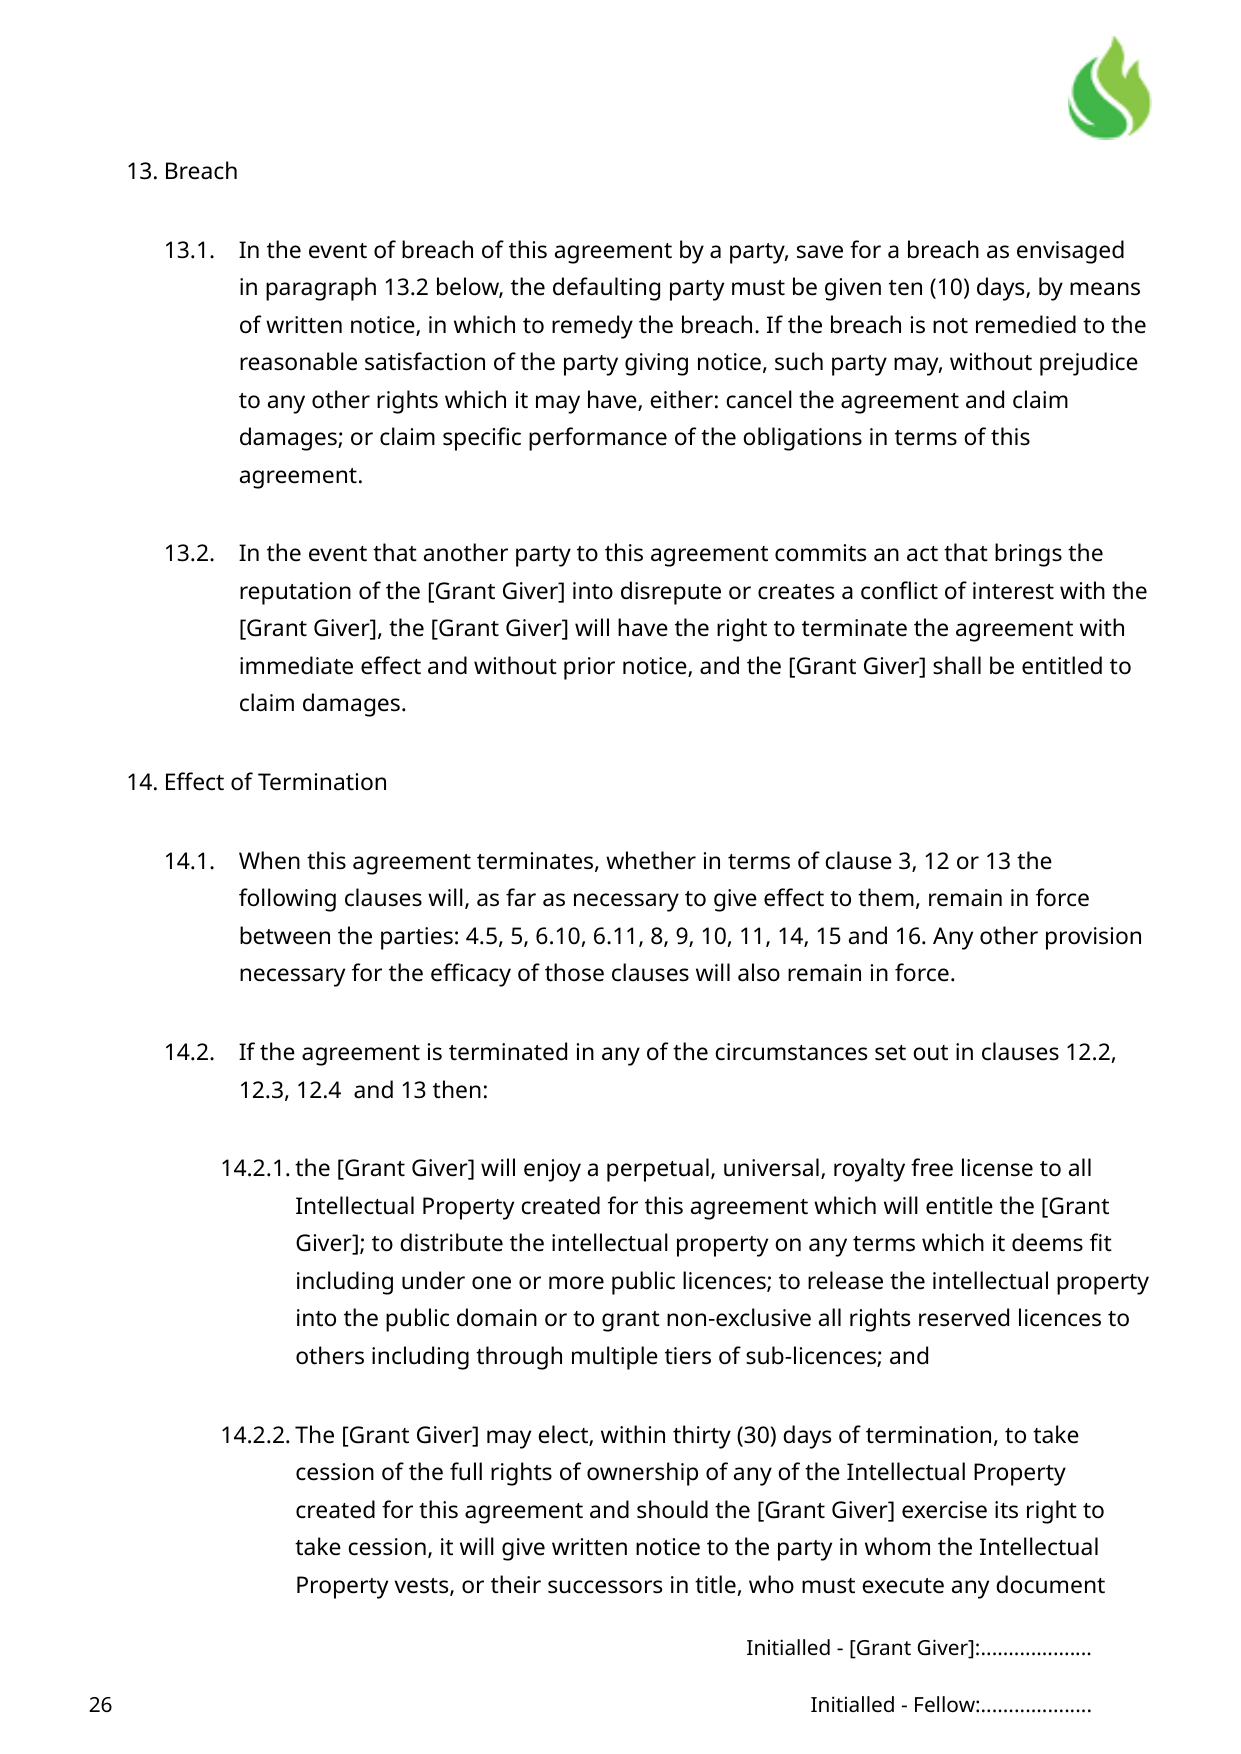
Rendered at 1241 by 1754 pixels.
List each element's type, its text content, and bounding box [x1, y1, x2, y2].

picture [1089, 35, 1152, 114]
subtitle When this agreement terminates, whether in terms of clause 3, 12 or 13 the following clauses will, as far as necessary to give effect to them, remain in force between the parties: 4.5, 5, 6.10, 6.11, 8, 9, 10, 11, 14, 15 and 16. Any other provision necessary for the efficacy of those clauses will also remain in force. [163, 845, 1152, 988]
subtitle The [Grant Giver] may elect, within thirty (30) days of termination, to take cession of the full rights of ownership of any of the Intellectual Property created for this agreement and should the [Grant Giver] exercise its right to take cession, it will give written notice to the party in whom the Intellectual Property vests, or their successors in title, who must execute any document [220, 1418, 1152, 1600]
subtitle In the event that another party to this agreement commits an act that brings the reputation of the [Grant Giver] into disrepute or creates a conflict of interest with the [Grant Giver], the [Grant Giver] will have the right to terminate the agreement with immediate effect and without prior notice, and the [Grant Giver] shall be entitled to claim damages. [163, 537, 1152, 718]
subtitle Effect of Termination [126, 766, 1152, 797]
subtitle Breach [126, 155, 1152, 186]
subtitle the [Grant Giver] will enjoy a perpetual, universal, royalty free license to all Intellectual Property created for this agreement which will entitle the [Grant Giver]; to distribute the intellectual property on any terms which it deems fit including under one or more public licences; to release the intellectual property into the public domain or to grant non-exclusive all rights reserved licences to others including through multiple tiers of sub-licences; and [220, 1152, 1152, 1371]
subtitle In the event of breach of this agreement by a party, save for a breach as envisaged in paragraph 13.2 below, the defaulting party must be given ten (10) days, by means of written notice, in which to remedy the breach. If the breach is not remedied to the reasonable satisfaction of the party giving notice, such party may, without prejudice to any other rights which it may have, either: cancel the agreement and claim damages; or claim specific performance of the obligations in terms of this agreement. [163, 233, 1152, 490]
subtitle If the agreement is terminated in any of the circumstances set out in clauses 12.2, 12.3, 12.4 and 13 then: [163, 1036, 1152, 1105]
